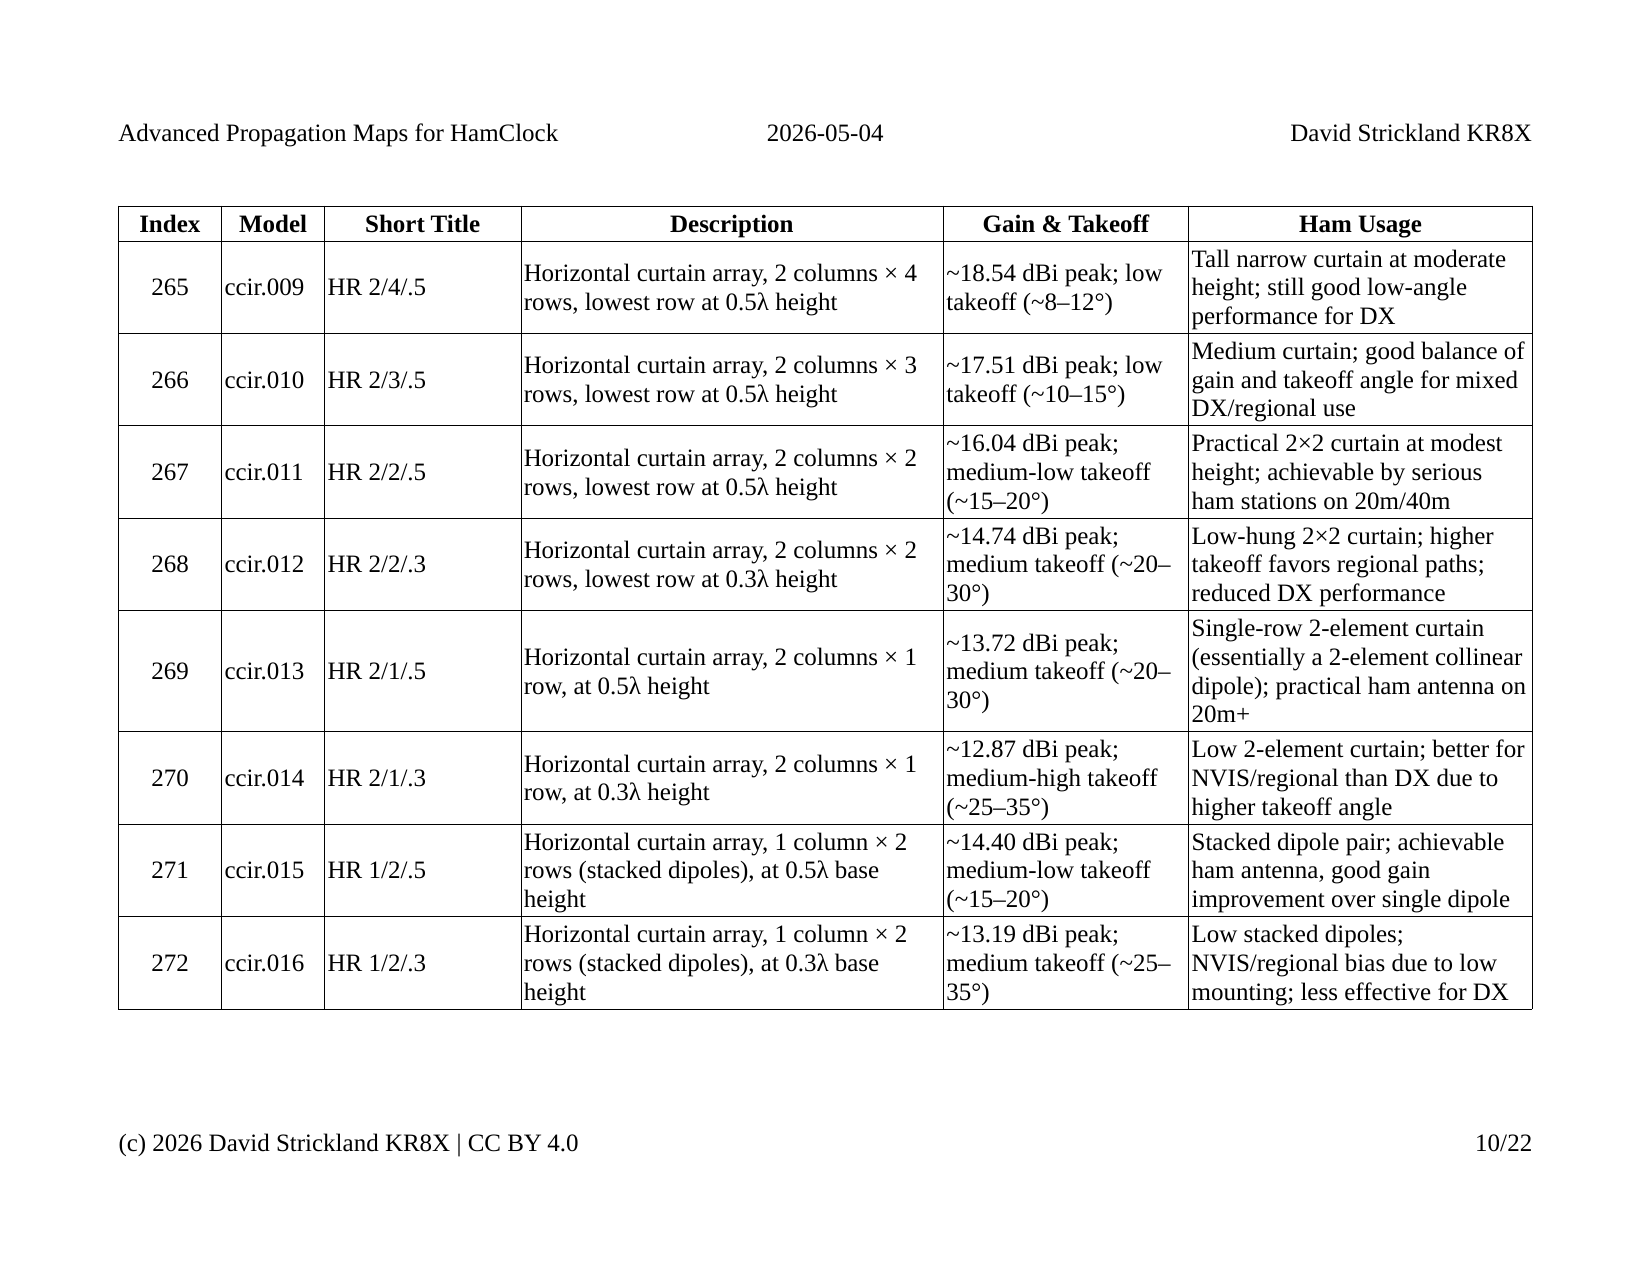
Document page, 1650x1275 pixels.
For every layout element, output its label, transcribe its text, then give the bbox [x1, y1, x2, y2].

table_cell 266 [119, 334, 221, 425]
table_cell HR 2/1/.3 [325, 732, 521, 824]
table_cell Horizontal curtain array, 2 columns × 1 row, at 0.3λ height [522, 732, 943, 824]
table_cell HR 2/4/.5 [325, 242, 521, 333]
table_cell ~16.04 dBi peak; medium-low takeoff (~15–20°) [944, 426, 1188, 518]
table_cell Horizontal curtain array, 2 columns × 2 rows, lowest row at 0.3λ height [522, 519, 943, 610]
table_cell ccir.015 [222, 825, 324, 916]
table_header Description [522, 207, 943, 241]
table_cell HR 2/1/.5 [325, 611, 521, 731]
table_cell 271 [119, 825, 221, 916]
table_cell HR 1/2/.3 [325, 917, 521, 1008]
table_cell 267 [119, 426, 221, 518]
table_cell ccir.012 [222, 519, 324, 610]
table_cell Horizontal curtain array, 1 column × 2 rows (stacked dipoles), at 0.3λ base height [522, 917, 943, 1008]
table_cell HR 2/2/.3 [325, 519, 521, 610]
table_header Index [119, 207, 221, 241]
table_cell ~14.74 dBi peak; medium takeoff (~20–30°) [944, 519, 1188, 610]
table_cell Horizontal curtain array, 2 columns × 4 rows, lowest row at 0.5λ height [522, 242, 943, 333]
table_cell ~18.54 dBi peak; low takeoff (~8–12°) [944, 242, 1188, 333]
table_cell ccir.010 [222, 334, 324, 425]
table_cell 269 [119, 611, 221, 731]
table_cell Horizontal curtain array, 2 columns × 3 rows, lowest row at 0.5λ height [522, 334, 943, 425]
table_header Short Title [325, 207, 521, 241]
table_cell Low-hung 2×2 curtain; higher takeoff favors regional paths; reduced DX performance [1189, 519, 1532, 610]
table_cell Low 2-element curtain; better for NVIS/regional than DX due to higher takeoff angle [1189, 732, 1532, 824]
table_header Ham Usage [1189, 207, 1532, 241]
table_header Gain & Takeoff [944, 207, 1188, 241]
table_cell ~14.40 dBi peak; medium-low takeoff (~15–20°) [944, 825, 1188, 916]
table_cell ccir.016 [222, 917, 324, 1008]
table_cell Tall narrow curtain at moderate height; still good low-angle performance for DX [1189, 242, 1532, 333]
table_cell Horizontal curtain array, 1 column × 2 rows (stacked dipoles), at 0.5λ base height [522, 825, 943, 916]
table_cell 268 [119, 519, 221, 610]
table_cell HR 2/3/.5 [325, 334, 521, 425]
table_cell ~12.87 dBi peak; medium-high takeoff (~25–35°) [944, 732, 1188, 824]
table_cell ccir.009 [222, 242, 324, 333]
table_cell ~13.72 dBi peak; medium takeoff (~20–30°) [944, 611, 1188, 731]
table_cell Stacked dipole pair; achievable ham antenna, good gain improvement over single dipole [1189, 825, 1532, 916]
table_cell Horizontal curtain array, 2 columns × 1 row, at 0.5λ height [522, 611, 943, 731]
table_cell Practical 2×2 curtain at modest height; achievable by serious ham stations on 20m/40m [1189, 426, 1532, 518]
table_cell 272 [119, 917, 221, 1008]
table_cell Horizontal curtain array, 2 columns × 2 rows, lowest row at 0.5λ height [522, 426, 943, 518]
table_cell 270 [119, 732, 221, 824]
table_cell ccir.013 [222, 611, 324, 731]
table_cell ccir.014 [222, 732, 324, 824]
table_cell Low stacked dipoles; NVIS/regional bias due to low mounting; less effective for DX [1189, 917, 1532, 1008]
table_cell HR 2/2/.5 [325, 426, 521, 518]
table_cell Single-row 2-element curtain (essentially a 2-element collinear dipole); practical ham antenna on 20m+ [1189, 611, 1532, 731]
table_cell 265 [119, 242, 221, 333]
table_cell HR 1/2/.5 [325, 825, 521, 916]
table_cell ccir.011 [222, 426, 324, 518]
table_cell ~13.19 dBi peak; medium takeoff (~25–35°) [944, 917, 1188, 1008]
table_cell ~17.51 dBi peak; low takeoff (~10–15°) [944, 334, 1188, 425]
table_header Model [222, 207, 324, 241]
table_cell Medium curtain; good balance of gain and takeoff angle for mixed DX/regional use [1189, 334, 1532, 425]
